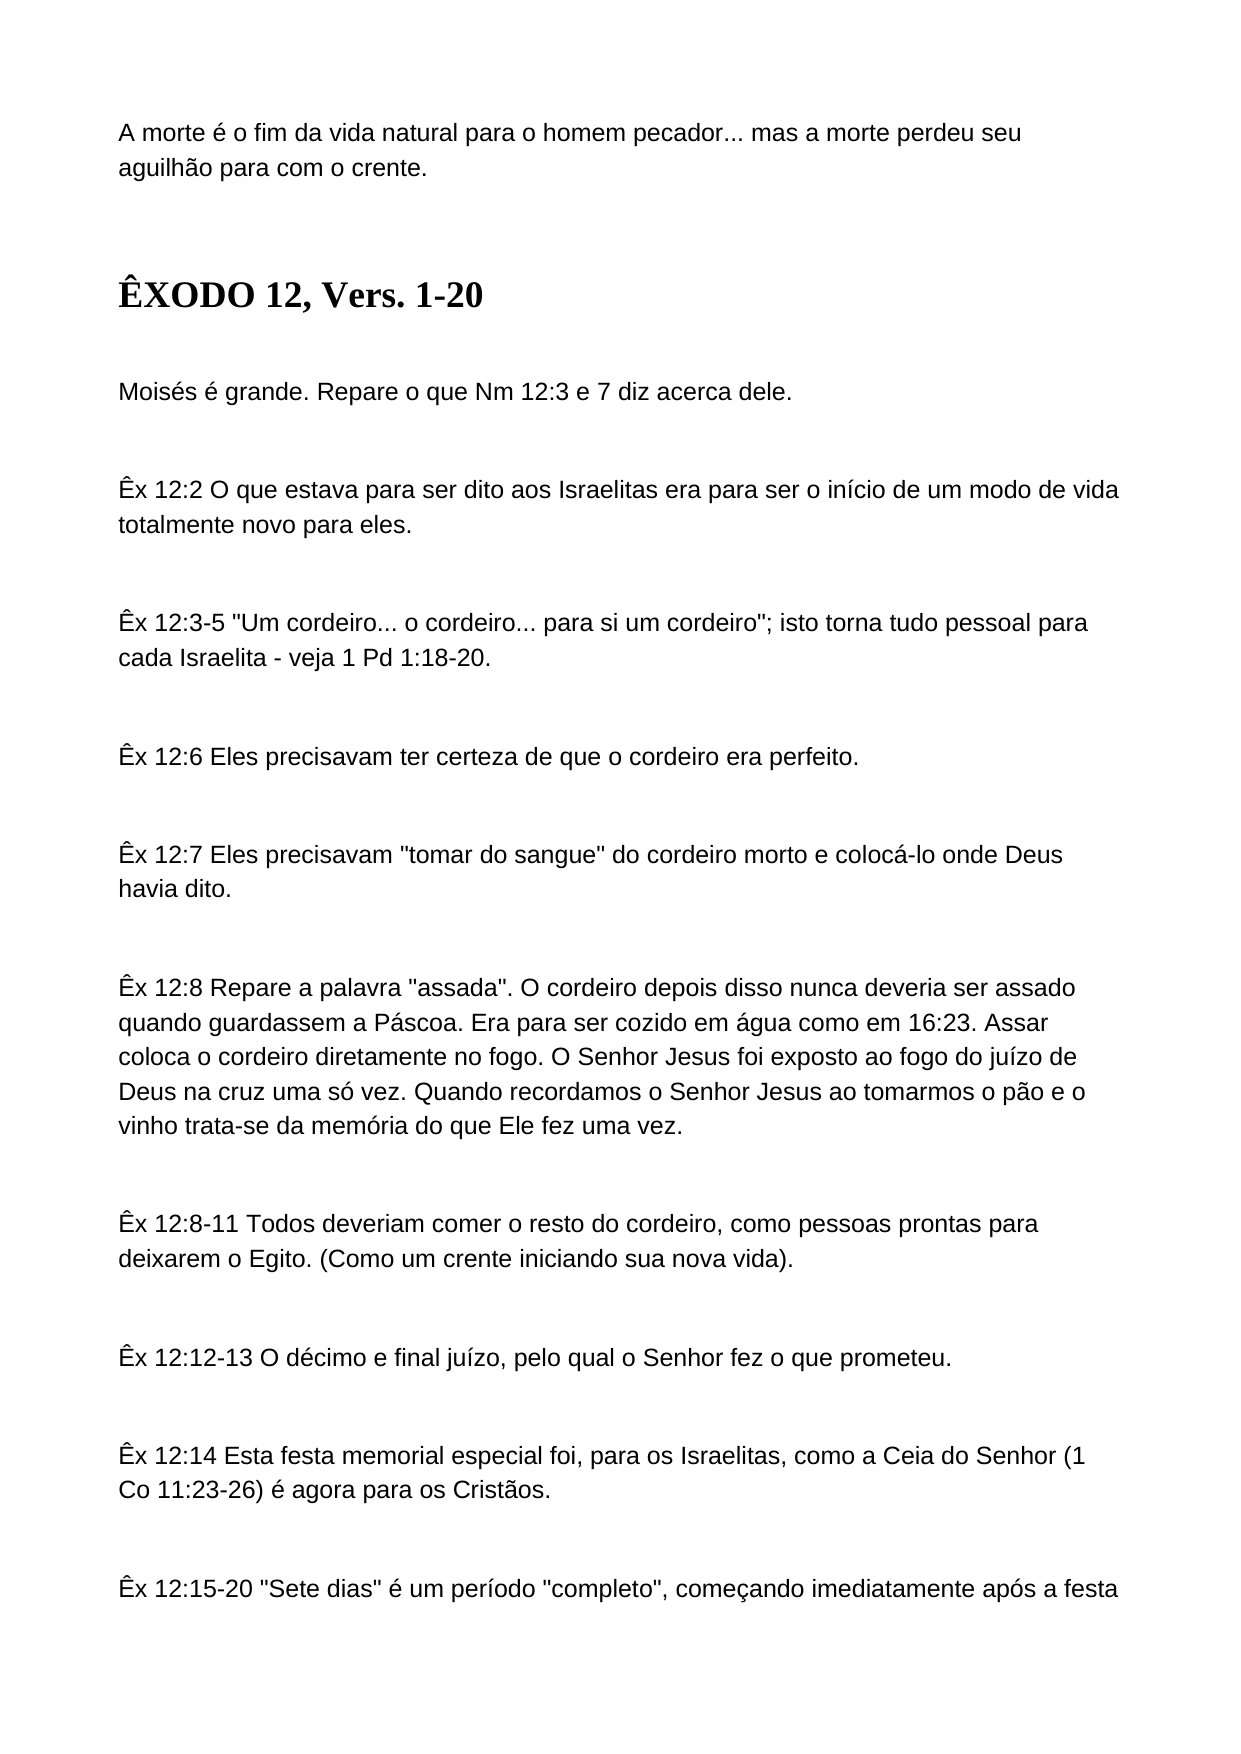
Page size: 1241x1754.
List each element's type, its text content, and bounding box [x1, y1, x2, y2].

text Êx 12:3-5 "Um cordeiro... o cordeiro... para si um cordeiro"; isto torna tudo pessoal para cada Israelita - veja 1 Pd 1:18-20. [118, 608, 1122, 672]
text Êx 12:8 Repare a palavra "assada". O cordeiro depois disso nunca deveria ser assado quando guardassem a Páscoa. Era para ser cozido em água como em 16:23. Assar coloca o cordeiro diretamente no fogo. O Senhor Jesus foi exposto ao fogo do juízo de Deus na cruz uma só vez. Quando recordamos o Senhor Jesus ao tomarmos o pão e o vinho trata-se da memória do que Ele fez uma vez. [118, 973, 1122, 1140]
text Êx 12:15-20 "Sete dias" é um período "completo", começando imediatamente após a festa [118, 1574, 1122, 1603]
text Êx 12:8-11 Todos deveriam comer o resto do cordeiro, como pessoas prontas para deixarem o Egito. (Como um crente iniciando sua nova vida). [118, 1209, 1122, 1273]
text Moisés é grande. Repare o que Nm 12:3 e 7 diz acerca dele. [118, 377, 1122, 406]
text Êx 12:6 Eles precisavam ter certeza de que o cordeiro era perfeito. [118, 741, 1122, 770]
text Êx 12:12-13 O décimo e final juízo, pelo qual o Senhor fez o que prometeu. [118, 1342, 1122, 1371]
subtitle ÊXODO 12, Vers. 1-20 [118, 272, 1122, 315]
text A morte é o fim da vida natural para o homem pecador... mas a morte perdeu seu aguilhão para com o crente. [118, 118, 1122, 181]
text Êx 12:2 O que estava para ser dito aos Israelitas era para ser o início de um modo de vida totalmente novo para eles. [118, 475, 1122, 539]
text Êx 12:14 Esta festa memorial especial foi, para os Israelitas, como a Ceia do Senhor (1 Co 11:23-26) é agora para os Cristãos. [118, 1441, 1122, 1504]
text Êx 12:7 Eles precisavam "tomar do sangue" do cordeiro morto e colocá-lo onde Deus havia dito. [118, 840, 1122, 903]
